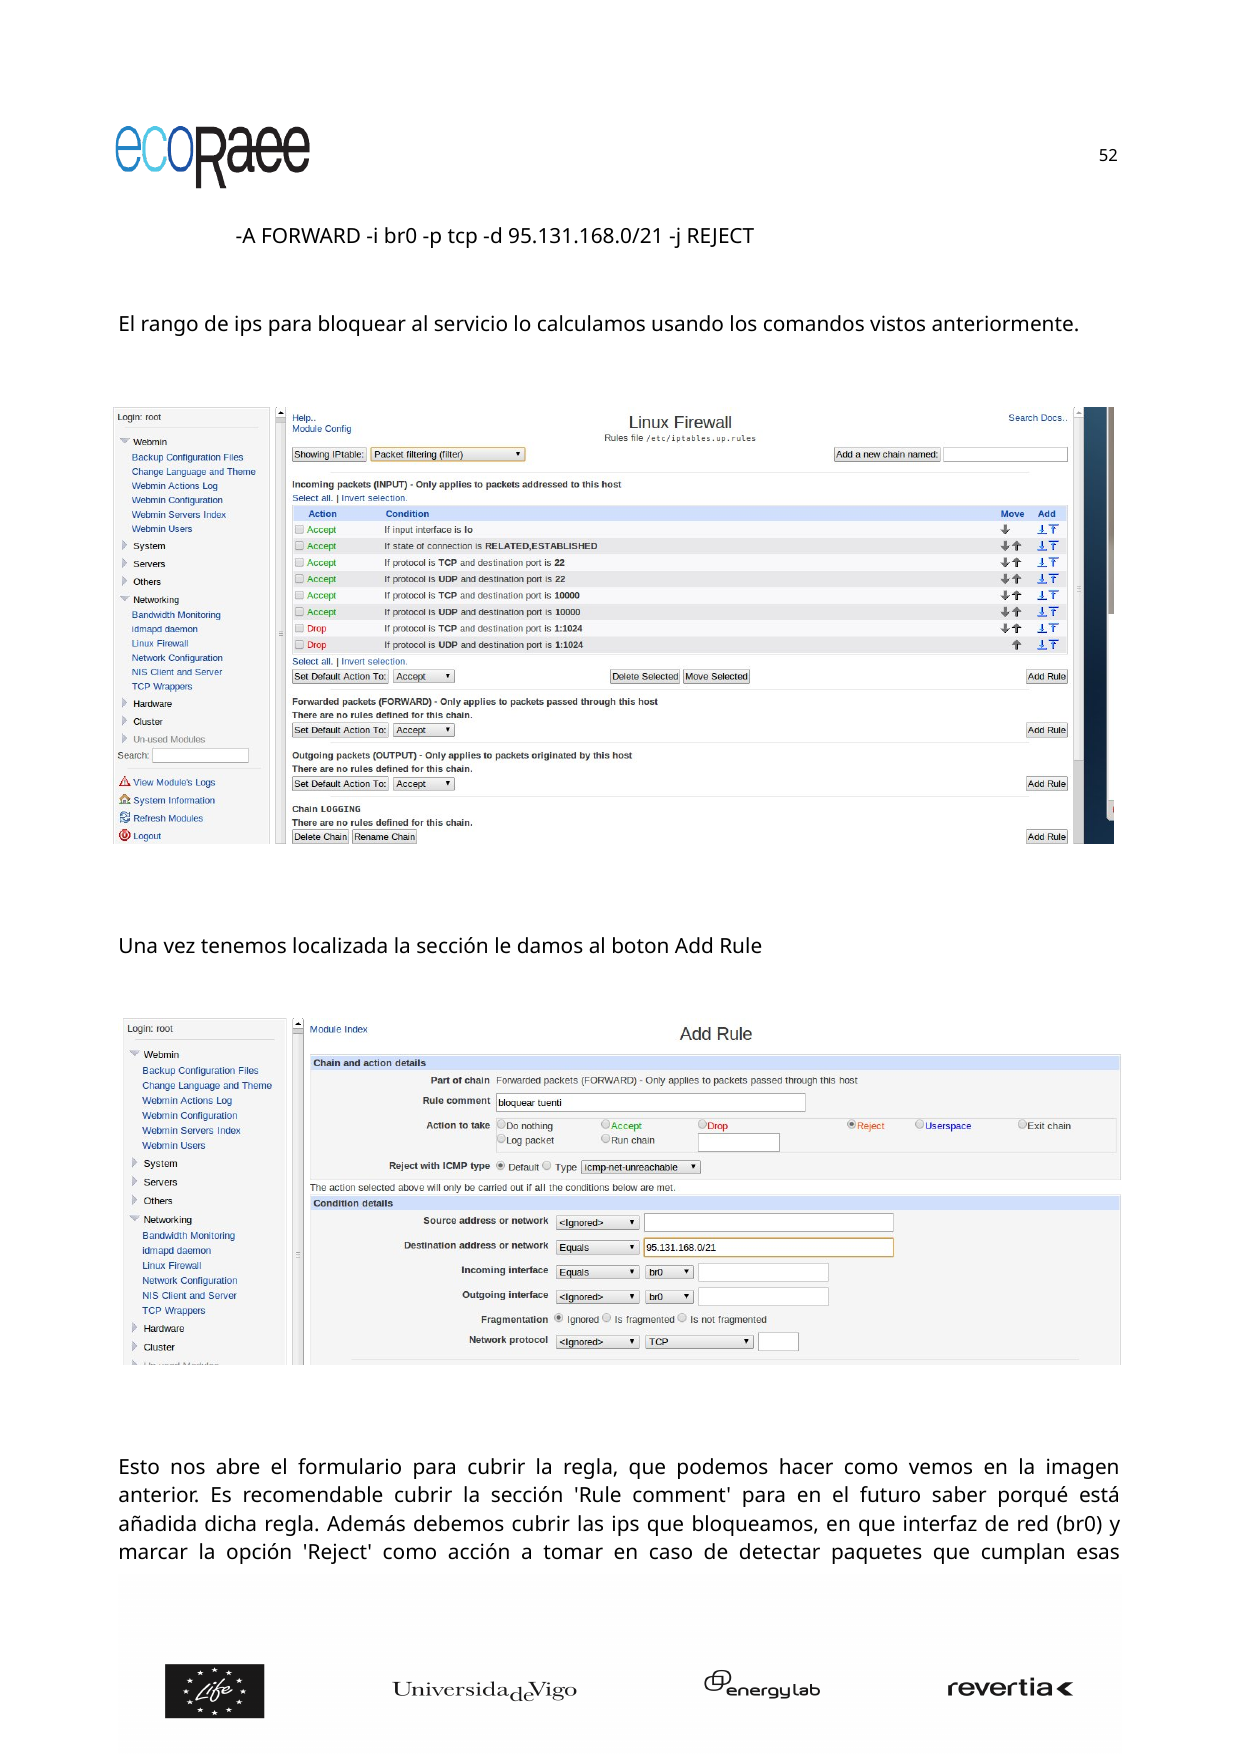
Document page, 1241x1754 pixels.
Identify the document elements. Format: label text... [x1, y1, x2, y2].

picture [114, 124, 311, 190]
picture [117, 1574, 1122, 1754]
picture [118, 1018, 1122, 1365]
text Una vez tenemos localizada la sección le damos al boton Add Rule [118, 931, 1122, 959]
text El rango de ips para bloquear al servicio lo calculamos usando los comandos vistos anteriormente. [118, 309, 1122, 337]
picture [110, 407, 1114, 844]
text -A FORWARD -i br0 -p tcp -d 95.131.168.0/21 -j REJECT [235, 221, 1122, 250]
text Esto nos abre el formulario para cubrir la regla, que podemos hacer como vemos en la imagen anterior. Es recomendable cubrir la sección 'Rule comment' para en el futuro saber porqué está añadida dicha regla. Además debemos cubrir las ips que bloqueamos, en que interfaz de red (br0) y marcar la opción 'Reject' como acción a tomar en caso de detectar paquetes que cumplan esas [118, 1452, 1122, 1566]
